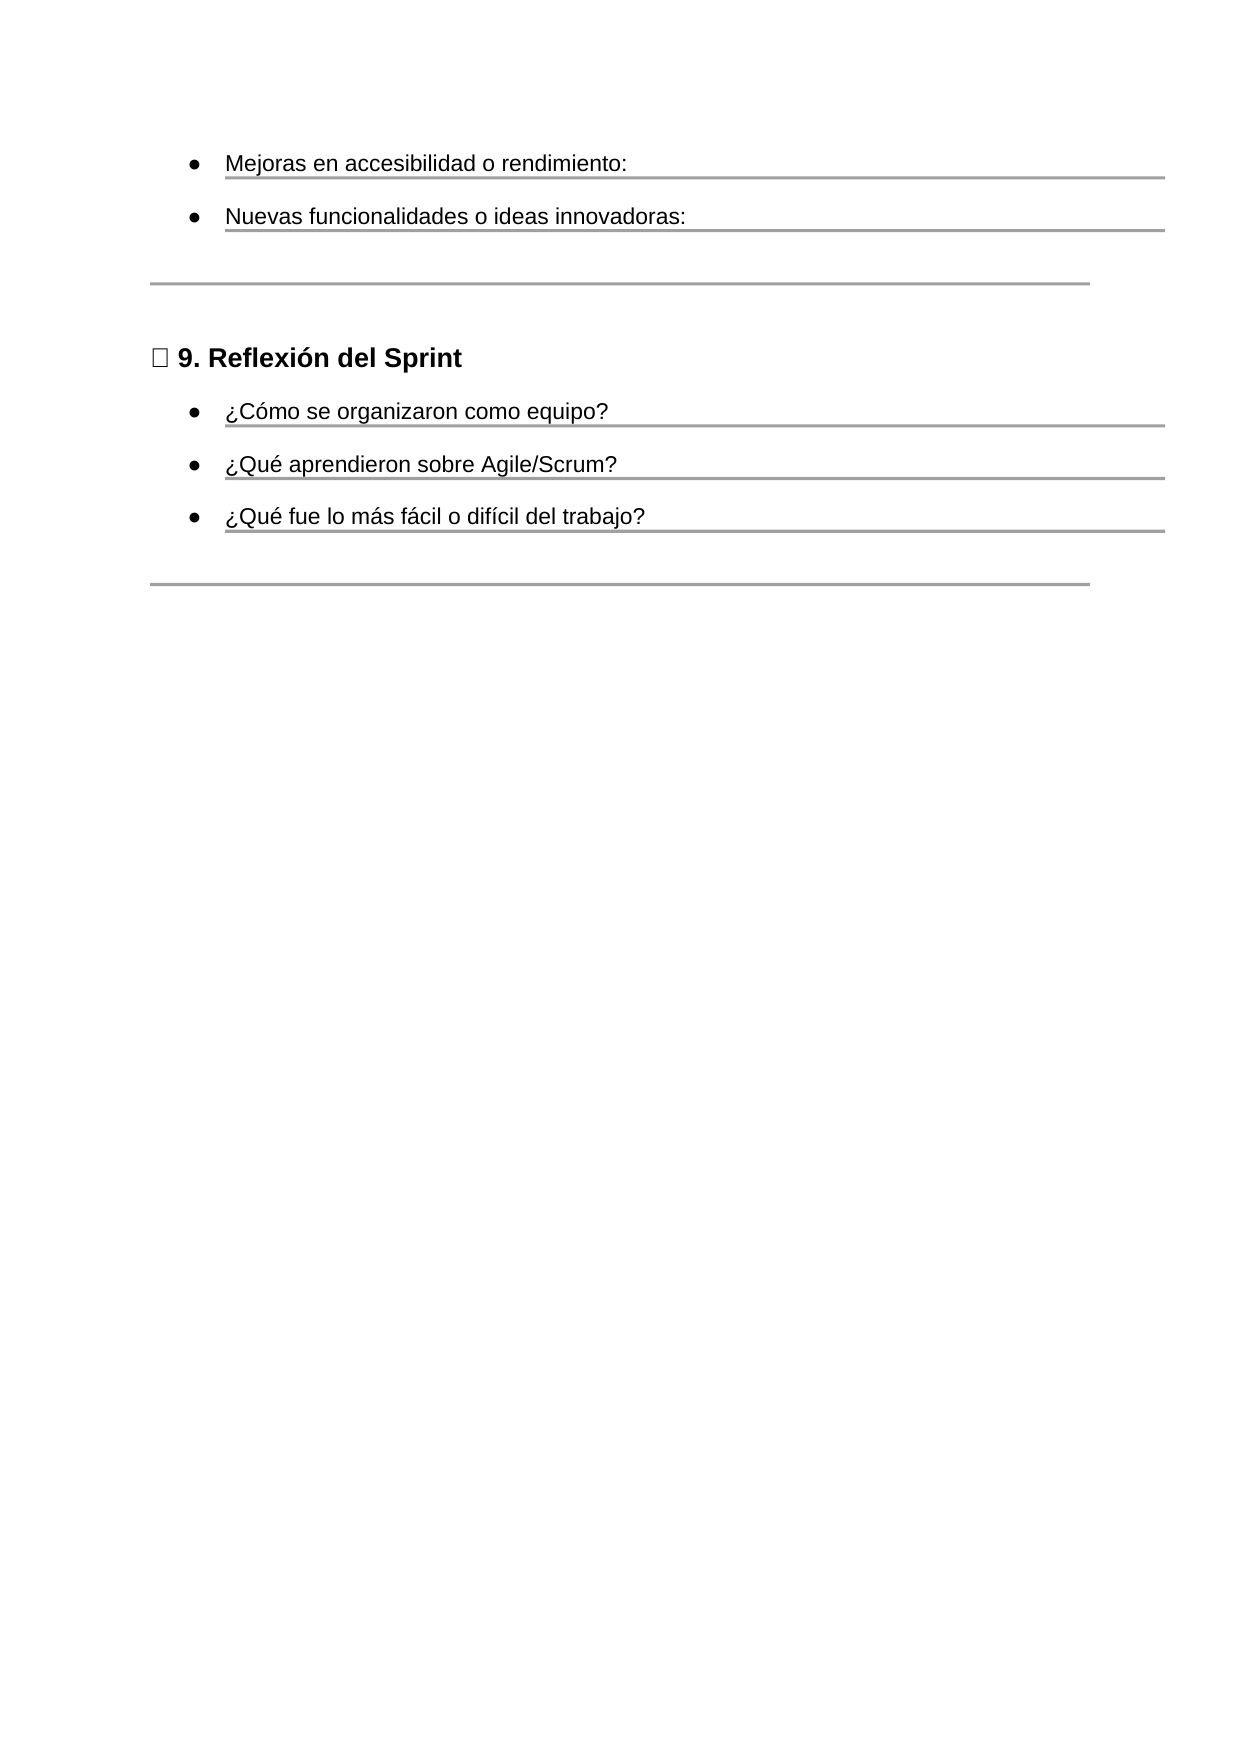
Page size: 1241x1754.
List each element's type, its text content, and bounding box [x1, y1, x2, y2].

list Nuevas funcionalidades o ideas innovadoras: [187, 203, 1090, 257]
subtitle 🔁 9. Reflexión del Sprint [150, 342, 1090, 373]
list ¿Cómo se organizaron como equipo? [187, 398, 1090, 451]
list ¿Qué aprendieron sobre Agile/Scrum? [187, 451, 1090, 503]
list Mejoras en accesibilidad o rendimiento: [187, 150, 1090, 203]
list ¿Qué fue lo más fácil o difícil del trabajo? [187, 503, 1090, 558]
